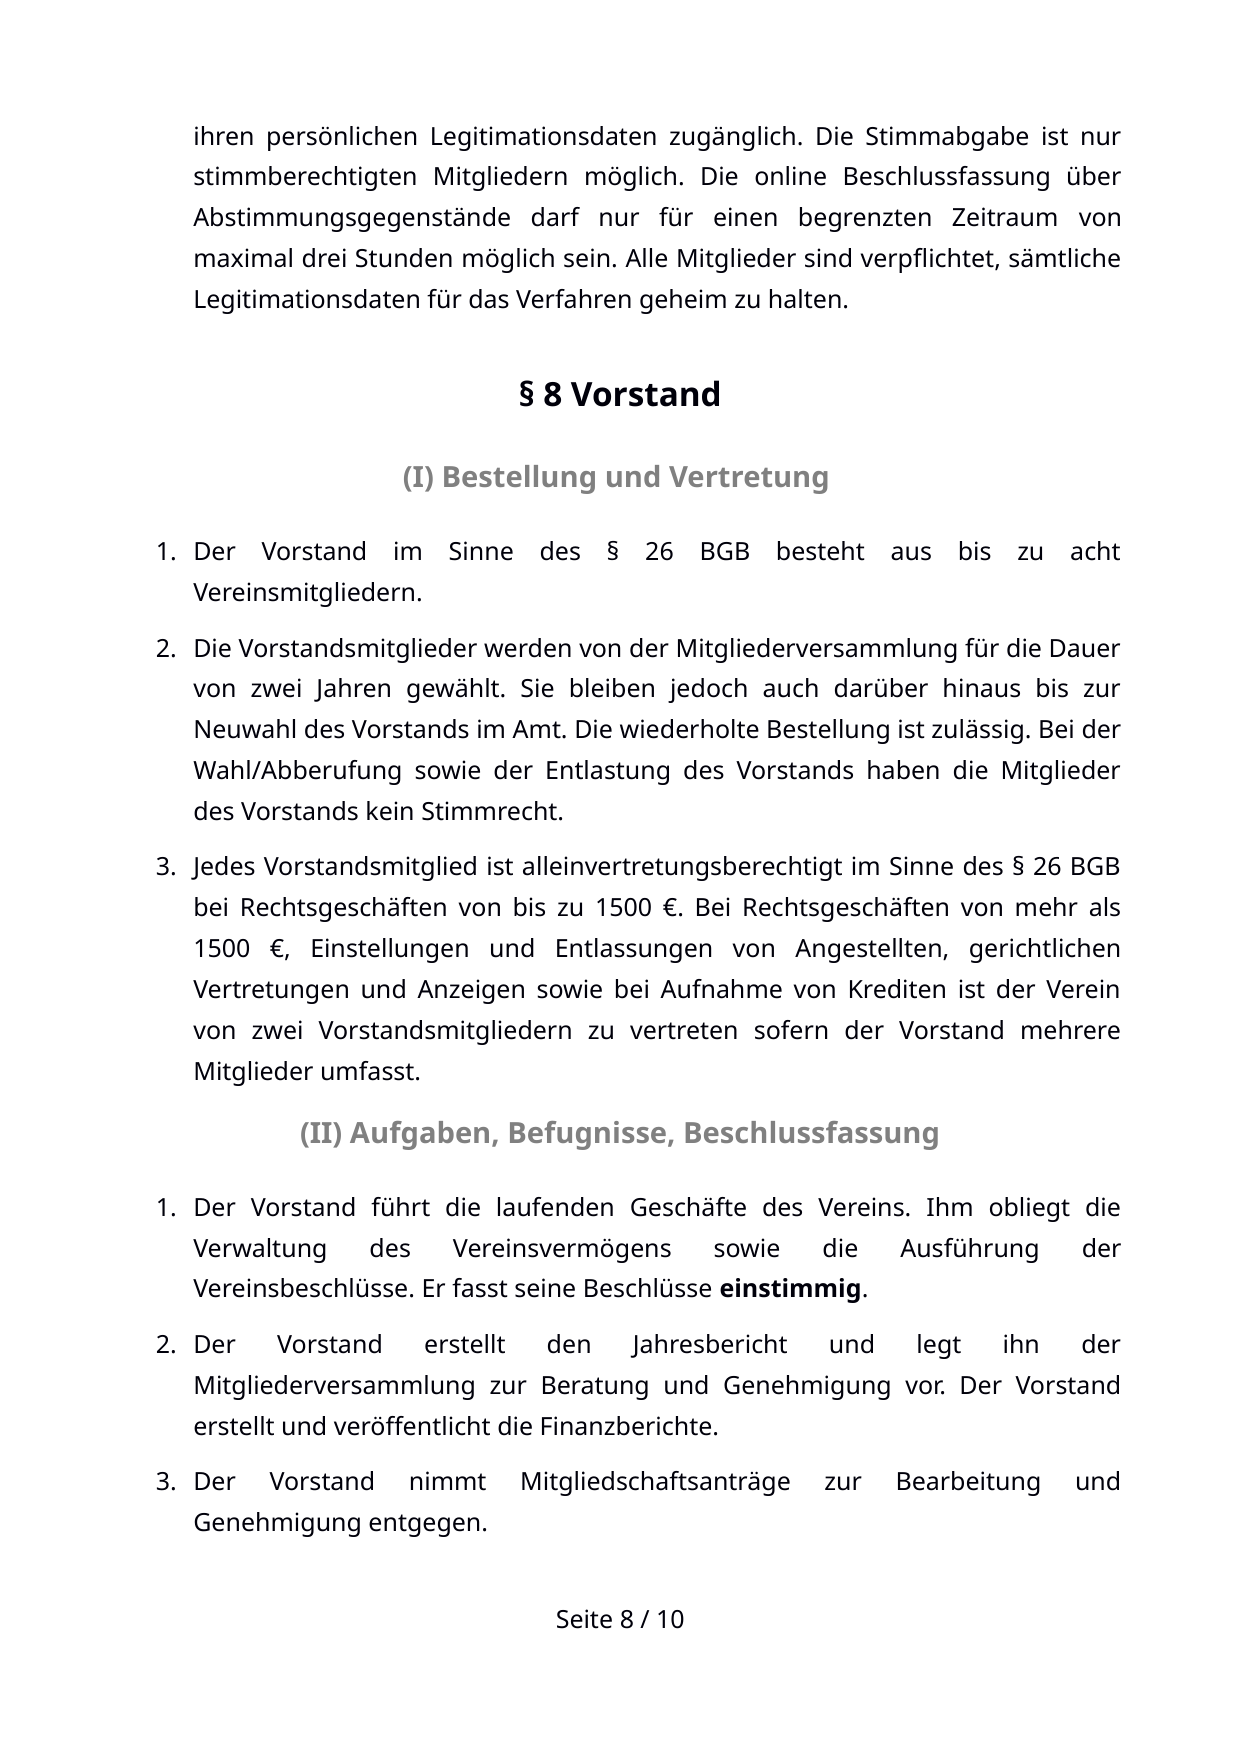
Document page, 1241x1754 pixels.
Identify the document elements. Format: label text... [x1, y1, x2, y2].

list Die Vorstandsmitglieder werden von der Mitgliederversammlung für die Dauer von zwei Jahren gewählt. Sie bleiben jedoch auch darüber hinaus bis zur Neuwahl des Vorstands im Amt. Die wiederholte Bestellung ist zulässig. Bei der Wahl/Abberufung sowie der Entlastung des Vorstands haben die Mitglieder des Vorstands kein Stimmrecht. [156, 630, 1122, 828]
subtitle § 8 Vorstand [118, 370, 1122, 416]
list Der Vorstand im Sinne des § 26 BGB besteht aus bis zu acht Vereinsmitgliedern. [156, 534, 1122, 609]
list ihren persönlichen Legitimationsdaten zugänglich. Die Stimmabgabe ist nur stimmberechtigten Mitgliedern möglich. Die online Beschlussfassung über Abstimmungsgegenstände darf nur für einen begrenzten Zeitraum von maximal drei Stunden möglich sein. Alle Mitglieder sind verpflichtet, sämtliche Legitimationsdaten für das Verfahren geheim zu halten. [156, 118, 1122, 316]
list Der Vorstand führt die laufenden Geschäfte des Vereins. Ihm obliegt die Verwaltung des Vereinsvermögens sowie die Ausführung der Vereinsbeschlüsse. Er fasst seine Beschlüsse einstimmig. [156, 1189, 1122, 1305]
list Jedes Vorstandsmitglied ist alleinvertretungsberechtigt im Sinne des § 26 BGB bei Rechtsgeschäften von bis zu 1500 €. Bei Rechtsgeschäften von mehr als 1500 €, Einstellungen und Entlassungen von Angestellten, gerichtlichen Vertretungen und Anzeigen sowie bei Aufnahme von Krediten ist der Verein von zwei Vorstandsmitgliedern zu vertreten sofern der Vorstand mehrere Mitglieder umfasst. [156, 849, 1122, 1087]
list Der Vorstand nimmt Mitgliedschaftsanträge zur Bearbeitung und Genehmigung entgegen. [156, 1464, 1122, 1538]
subtitle (I) Bestellung und Vertretung [118, 456, 1122, 496]
list Der Vorstand erstellt den Jahresbericht und legt ihn der Mitgliederversammlung zur Beratung und Genehmigung vor. Der Vorstand erstellt und veröffentlicht die Finanzberichte. [156, 1327, 1122, 1442]
subtitle (II) Aufgaben, Befugnisse, Beschlussfassung [118, 1112, 1122, 1152]
